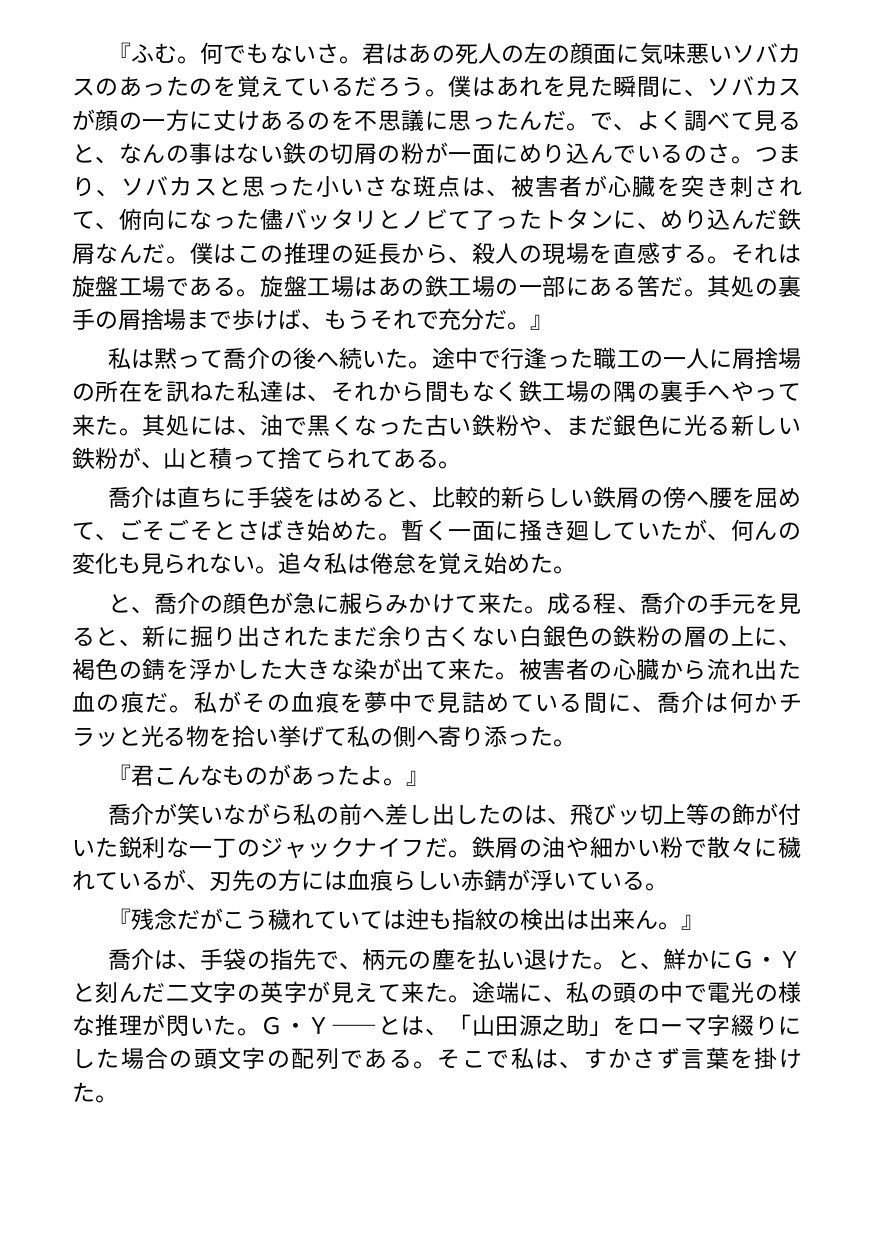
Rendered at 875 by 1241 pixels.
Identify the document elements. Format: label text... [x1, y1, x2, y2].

text 『君こんなものがあったよ。』 [72, 758, 802, 791]
text 『ふむ。何でもないさ。君はあの死人の左の顔面に気味悪いソバカスのあったのを覚えているだろう。僕はあれを見た瞬間に、ソバカスが顔の一方に丈けあるのを不思議に思ったんだ。で、よく調べて見ると、なんの事はない鉄の切屑の粉が一面にめり込んでいるのさ。つまり、ソバカスと思った小いさな斑点は、被害者が心臓を突き刺されて、俯向になった儘バッタリとノビて了ったトタンに、めり込んだ鉄屑なんだ。僕はこの推理の延長から、殺人の現場を直感する。それは旋盤工場である。旋盤工場はあの鉄工場の一部にある筈だ。其処の裏手の屑捨場まで歩けば、もうそれで充分だ。』 [72, 36, 802, 335]
text 喬介は直ちに手袋をはめると、比較的新らしい鉄屑の傍へ腰を屈めて、ごそごそとさばき始めた。暫く一面に掻き廻していたが、何んの変化も見られない。追々私は倦怠を覚え始めた。 [72, 480, 802, 579]
text 喬介は、手袋の指先で、柄元の塵を払い退けた。と、鮮かにＧ・Ｙと刻んだ二文字の英字が見えて来た。途端に、私の頭の中で電光の様な推理が閃いた。Ｇ・Ｙ――とは、「山田源之助」をローマ字綴りにした場合の頭文字の配列である。そこで私は、すかさず言葉を掛けた。 [72, 942, 802, 1108]
text と、喬介の顔色が急に赧らみかけて来た。成る程、喬介の手元を見ると、新に掘り出されたまだ余り古くない白銀色の鉄粉の層の上に、褐色の錆を浮かした大きな染が出て来た。被害者の心臓から流れ出た血の痕だ。私がその血痕を夢中で見詰めている間に、喬介は何かチラッと光る物を拾い挙げて私の側へ寄り添った。 [72, 586, 802, 752]
text 私は黙って喬介の後へ続いた。途中で行逢った職工の一人に屑捨場の所在を訊ねた私達は、それから間もなく鉄工場の隅の裏手へやって来た。其処には、油で黒くなった古い鉄粉や、まだ銀色に光る新しい鉄粉が、山と積って捨てられてある。 [72, 341, 802, 474]
text 喬介が笑いながら私の前へ差し出したのは、飛びッ切上等の飾が付いた鋭利な一丁のジャックナイフだ。鉄屑の油や細かい粉で散々に穢れているが、刃先の方には血痕らしい赤錆が浮いている。 [72, 797, 802, 896]
text 『残念だがこう穢れていては迚も指紋の検出は出来ん。』 [72, 902, 802, 936]
